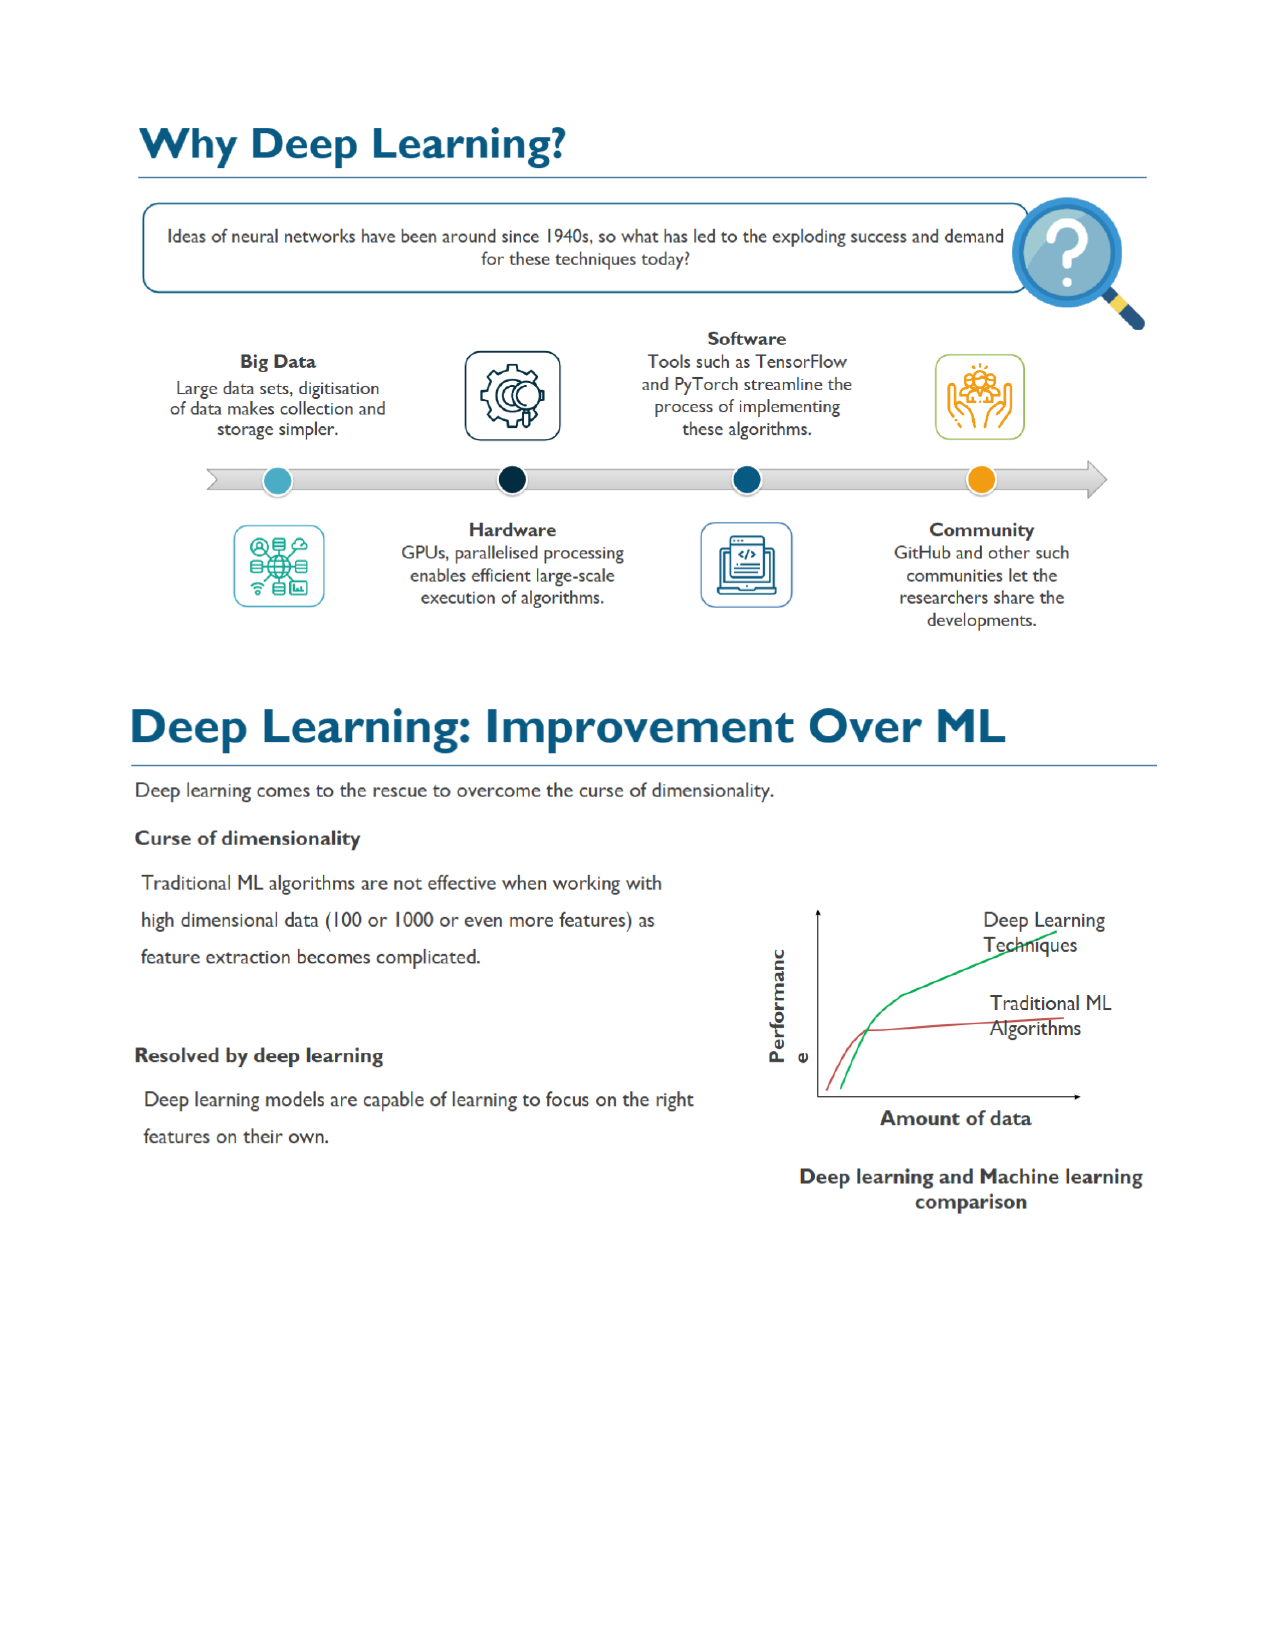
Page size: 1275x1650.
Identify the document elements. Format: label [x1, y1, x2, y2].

picture [118, 118, 1157, 633]
picture [118, 690, 1157, 1239]
